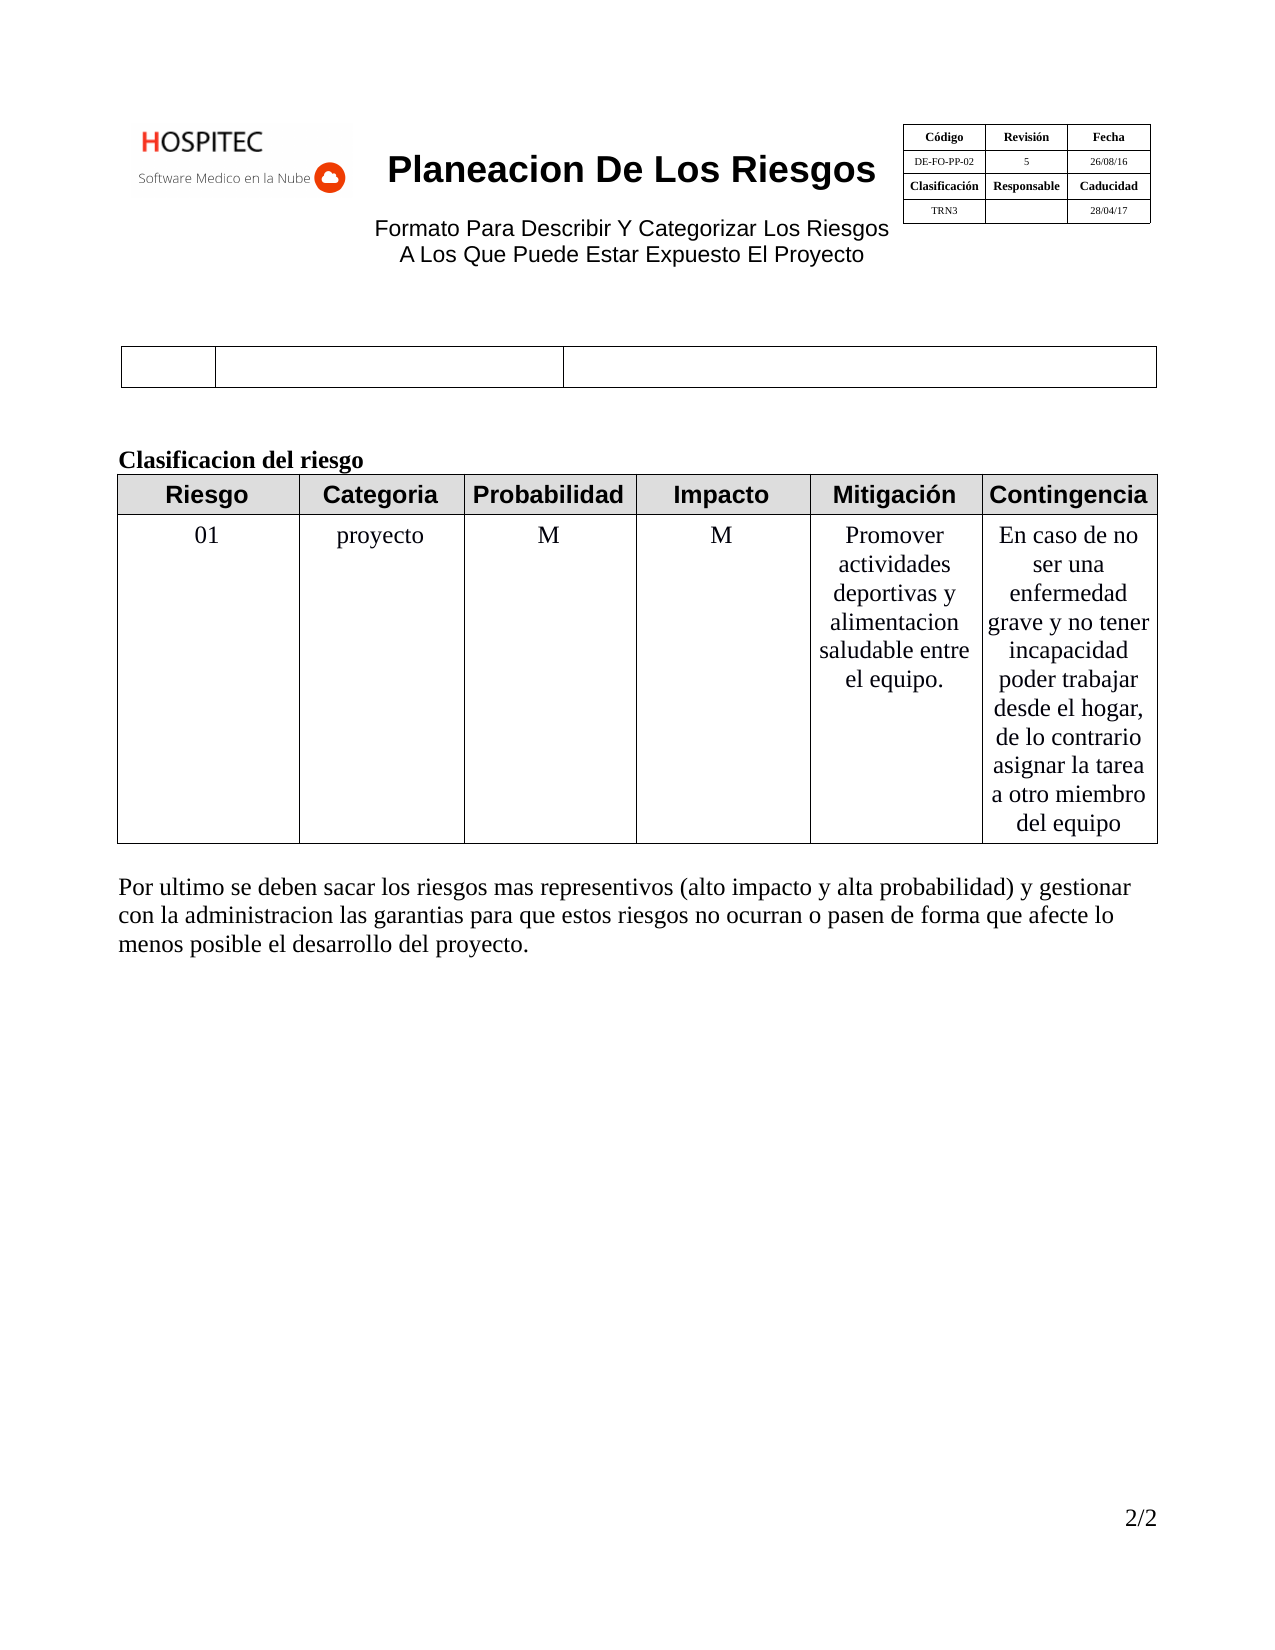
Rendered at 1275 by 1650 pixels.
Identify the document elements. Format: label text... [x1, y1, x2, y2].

table_cell [216, 347, 563, 387]
table_header Contingencia [983, 475, 1157, 514]
table_cell M [637, 515, 810, 842]
table_cell En caso de no ser una enfermedad grave y no tener incapacidad poder trabajar desde el hogar, de lo contrario asignar la tarea a otro miembro del equipo [983, 515, 1157, 842]
table_cell M [465, 515, 636, 842]
picture [131, 123, 353, 198]
table_cell Promover actividades deportivas y alimentacion saludable entre el equipo. [811, 515, 982, 842]
table_cell [564, 347, 1156, 387]
table_header Impacto [637, 475, 810, 514]
table_cell [122, 347, 215, 387]
table_cell 01 [118, 515, 299, 842]
table_header Categoria [300, 475, 464, 514]
text Clasificacion del riesgo [118, 445, 1157, 473]
table_cell proyecto [300, 515, 464, 842]
text Por ultimo se deben sacar los riesgos mas representivos (alto impacto y alta probabilidad) y gestionar con la administracion las garantias para que estos riesgos no ocurran o pasen de forma que afecte lo menos posible el desarrollo del proyecto. [118, 872, 1157, 958]
table_header Riesgo [118, 475, 299, 514]
table_header Probabilidad [465, 475, 636, 514]
table_header Mitigación [811, 475, 982, 514]
